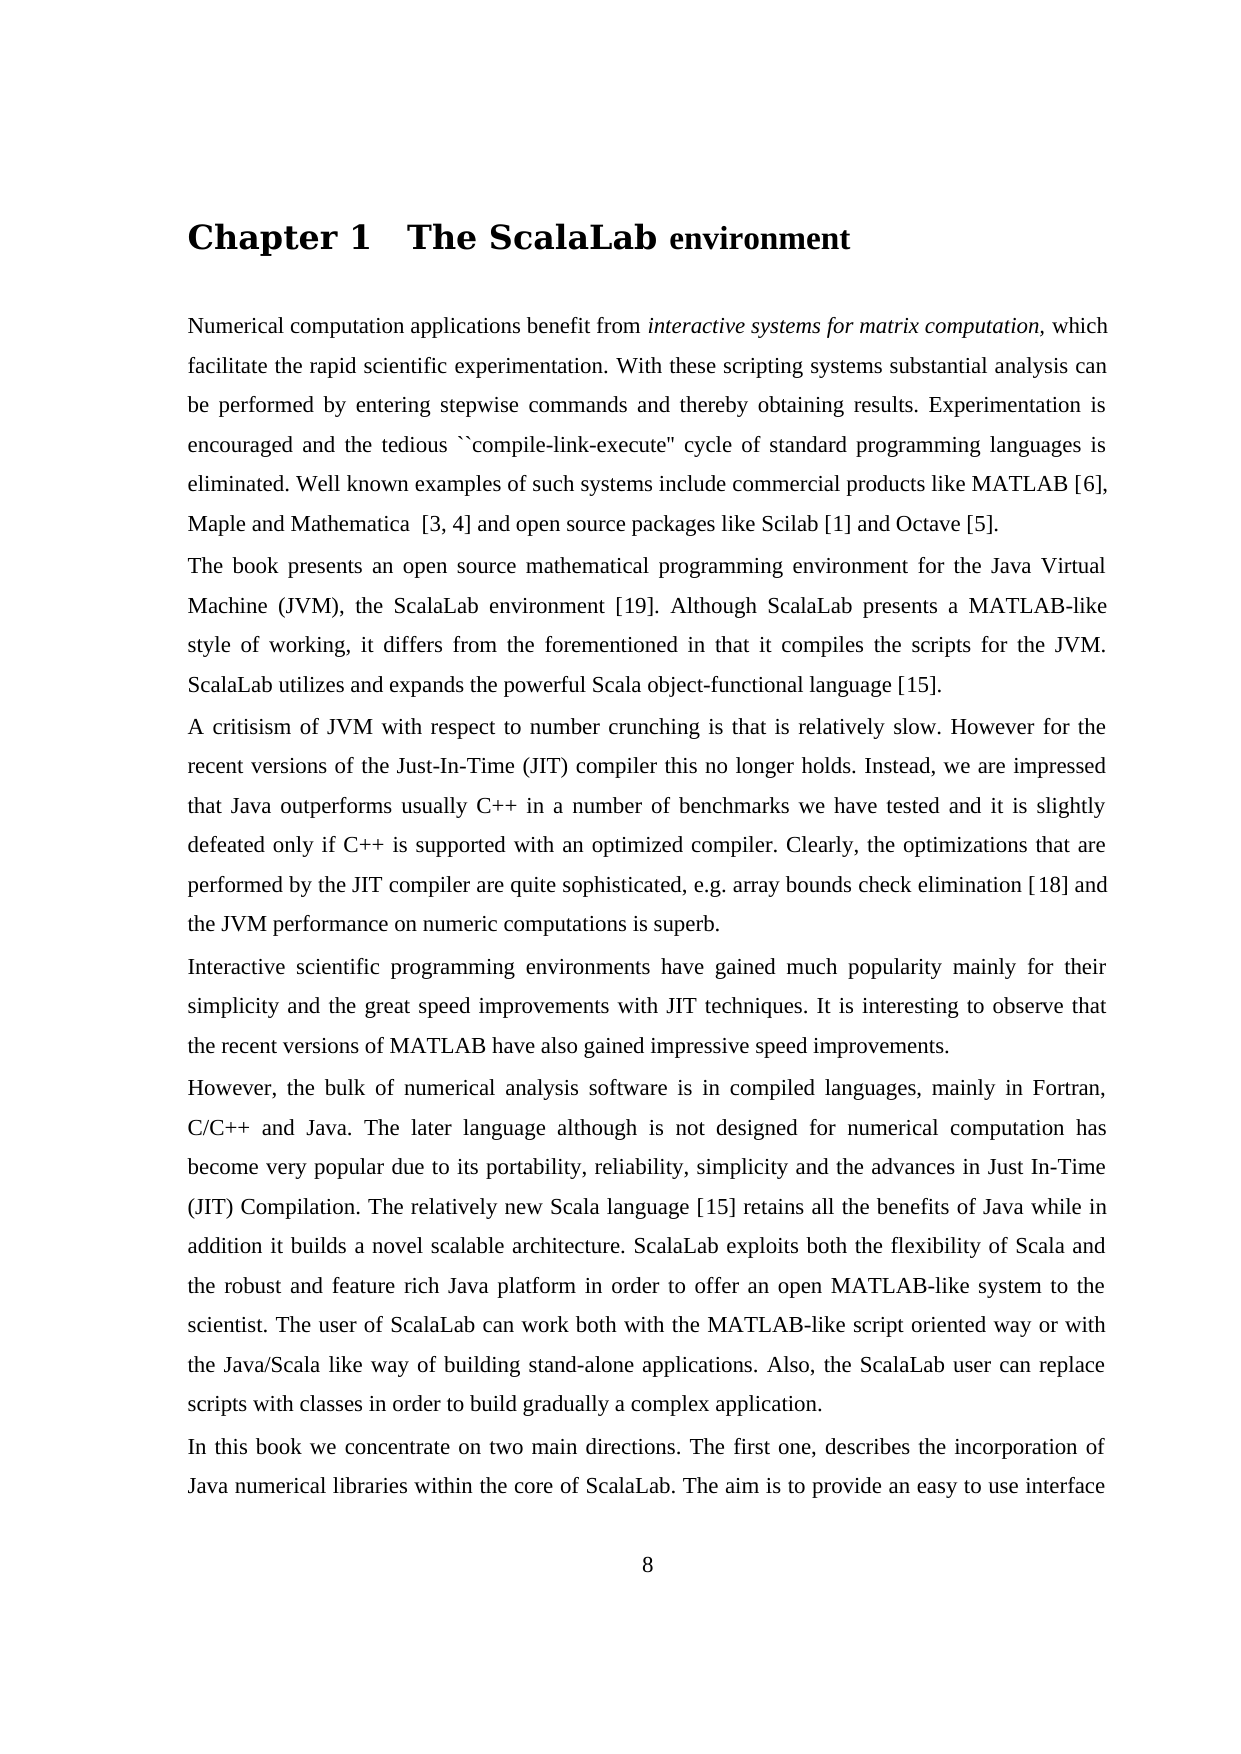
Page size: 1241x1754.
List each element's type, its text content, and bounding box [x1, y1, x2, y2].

text The book presents an open source mathematical programming environment for the Java Virtual Machine (JVM), the ScalaLab environment [19]. Although ScalaLab presents a MATLAB-like style of working, it differs from the forementioned in that it compiles the scripts for the JVM. ScalaLab utilizes and expands the powerful Scala object-functional language [15]. [187, 552, 1108, 697]
text Numerical computation applications benefit from interactive systems for matrix computation, which facilitate the rapid scientific experimentation. With these scripting systems substantial analysis can be performed by entering stepwise commands and thereby obtaining results. Experimentation is encouraged and the tedious ``compile-link-execute'' cycle of standard programming languages is eliminated. Well known examples of such systems include commercial products like MATLAB [6], Maple and Mathematica [3, 4] and open source packages like Scilab [1] and Octave [5]. [187, 312, 1108, 536]
text Interactive scientific programming environments have gained much popularity mainly for their simplicity and the great speed improvements with JIT techniques. It is interesting to observe that the recent versions of MATLAB have also gained impressive speed improvements. [187, 953, 1108, 1058]
text However, the bulk of numerical analysis software is in compiled languages, mainly in Fortran, C/C++ and Java. The later language although is not designed for numerical computation has become very popular due to its portability, reliability, simplicity and the advances in Just In-Time (JIT) Compilation. The relatively new Scala language [15] retains all the benefits of Java while in addition it builds a novel scalable architecture. ScalaLab exploits both the flexibility of Scala and the robust and feature rich Java platform in order to offer an open MATLAB-like system to the scientist. The user of ScalaLab can work both with the MATLAB-like script oriented way or with the Java/Scala like way of building stand-alone applications. Also, the ScalaLab user can replace scripts with classes in order to build gradually a complex application. [187, 1074, 1108, 1417]
text In this book we concentrate on two main directions. The first one, describes the incorporation of Java numerical libraries within the core of ScalaLab. The aim is to provide an easy to use interface [187, 1433, 1108, 1499]
text A critisism of JVM with respect to number crunching is that is relatively slow. However for the recent versions of the Just-In-Time (JIT) compiler this no longer holds. Instead, we are impressed that Java outperforms usually C++ in a number of benchmarks we have tested and it is slightly defeated only if C++ is supported with an optimized compiler. Clearly, the optimizations that are performed by the JIT compiler are quite sophisticated, e.g. array bounds check elimination [18] and the JVM performance on numeric computations is superb. [187, 713, 1108, 937]
subtitle Chapter 1 The ScalaLab environment [187, 218, 1108, 257]
